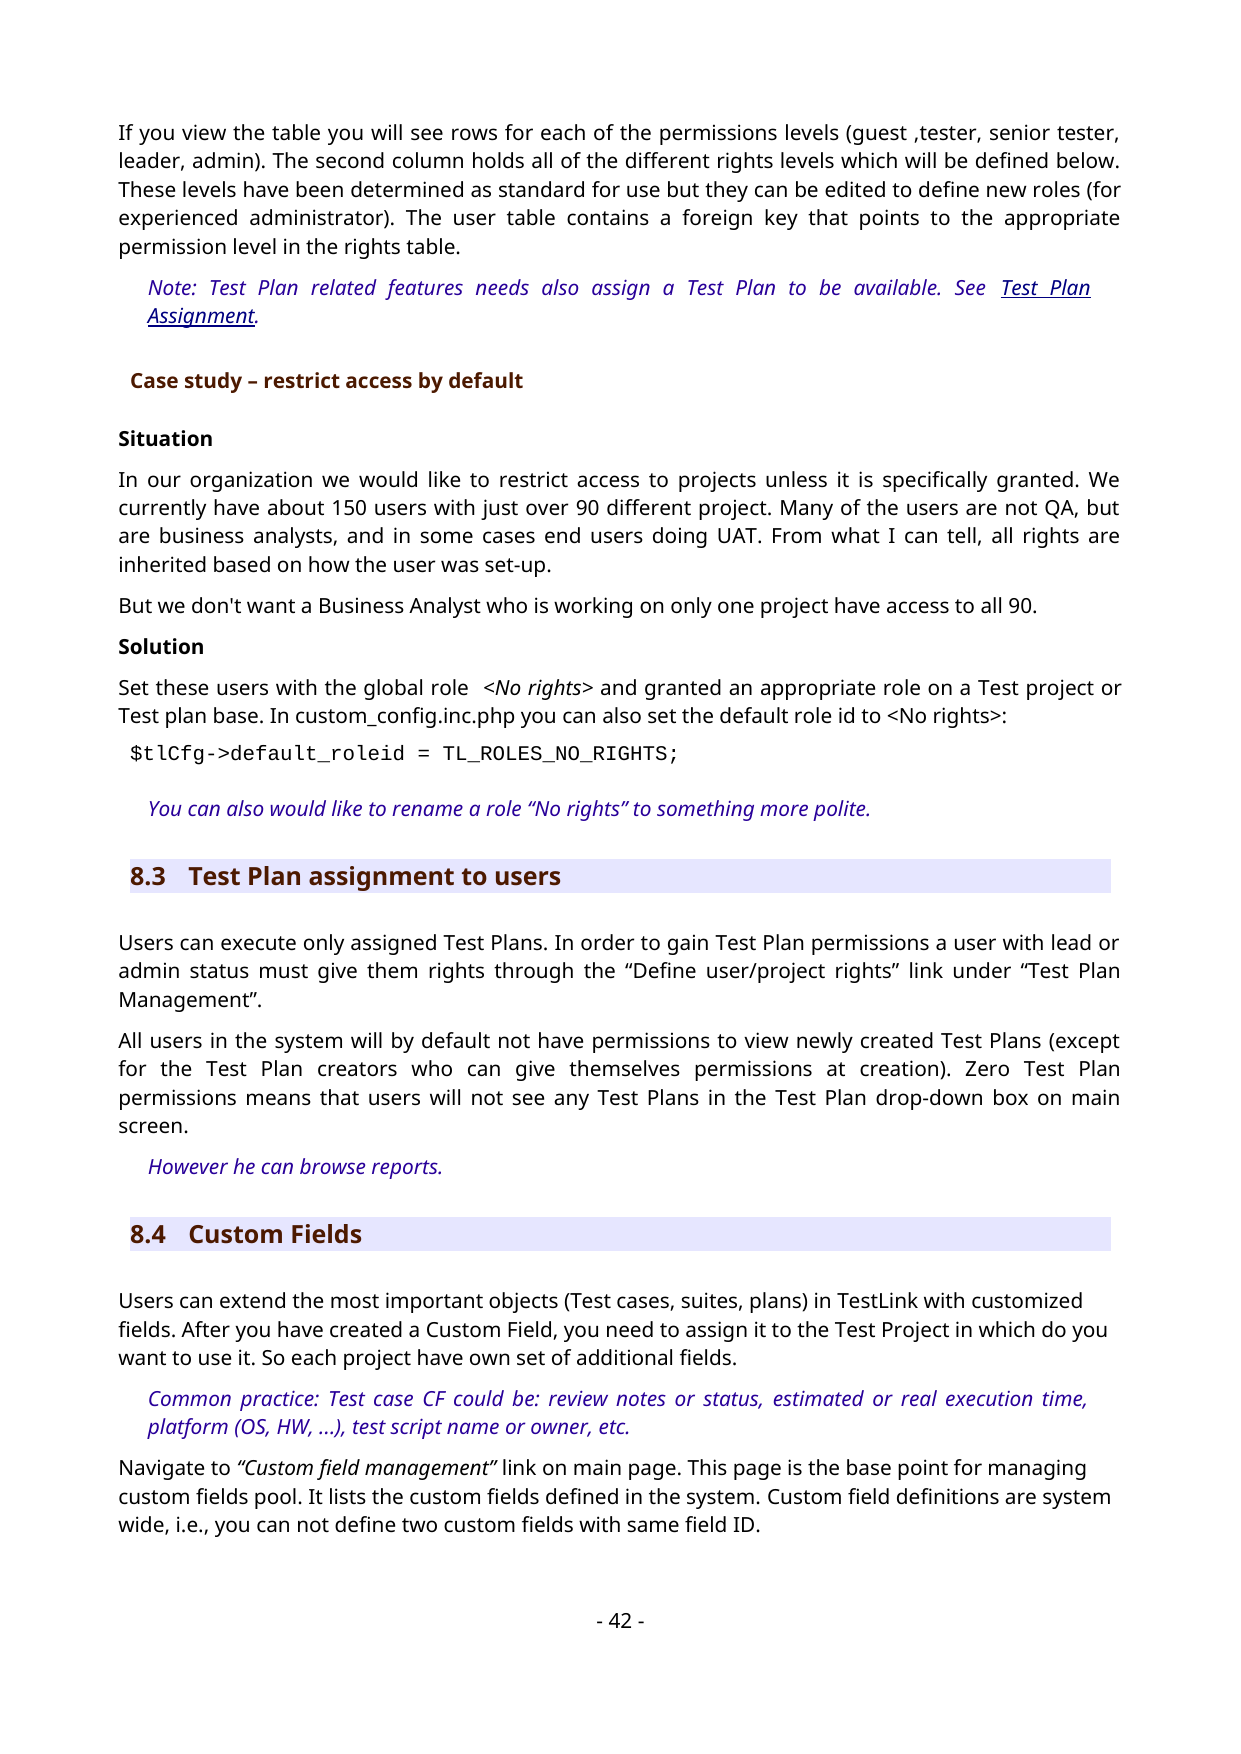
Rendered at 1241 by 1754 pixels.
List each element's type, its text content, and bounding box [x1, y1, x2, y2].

text $tlCfg->default_roleid = TL_ROLES_NO_RIGHTS; [130, 743, 1122, 767]
text Common practice: Test case CF could be: review notes or status, estimated or real execution time, platform (OS, HW, ...), test script name or owner, etc. [148, 1384, 1093, 1441]
subtitle Custom Fields [130, 1217, 1111, 1251]
text Navigate to “Custom field management” link on main page. This page is the base point for managing custom fields pool. It lists the custom fields defined in the system. Custom field definitions are system wide, i.e., you can not define two custom fields with same field ID. [118, 1453, 1122, 1567]
text All users in the system will by default not have permissions to view newly created Test Plans (except for the Test Plan creators who can give themselves permissions at creation). Zero Test Plan permissions means that users will not see any Test Plans in the Test Plan drop-down box on main screen. [118, 1026, 1122, 1140]
text Situation [118, 424, 1122, 452]
text However he can browse reports. [148, 1152, 1093, 1181]
text Users can execute only assigned Test Plans. In order to gain Test Plan permissions a user with lead or admin status must give them rights through the “Define user/project rights” link under “Test Plan Management”. [118, 928, 1122, 1013]
text Solution [118, 632, 1122, 660]
text If you view the table you will see rows for each of the permissions levels (guest ,tester, senior tester, leader, admin). The second column holds all of the different rights levels which will be defined below. These levels have been determined as standard for use but they can be edited to define new roles (for experienced administrator). The user table contains a foreign key that points to the appropriate permission level in the rights table. [118, 118, 1122, 260]
subtitle Case study – restrict access by default [130, 366, 1111, 394]
text In our organization we would like to restrict access to projects unless it is specifically granted. We currently have about 150 users with just over 90 different project. Many of the users are not QA, but are business analysts, and in some cases end users doing UAT. From what I can tell, all rights are inherited based on how the user was set-up. [118, 465, 1122, 578]
text But we don't want a Business Analyst who is working on only one project have access to all 90. [118, 591, 1122, 619]
text You can also would like to rename a role “No rights” to something more polite. [148, 794, 1093, 822]
text Note: Test Plan related features needs also assign a Test Plan to be available. See Test Plan Assignment. [148, 273, 1093, 330]
subtitle Test Plan assignment to users [130, 859, 1111, 893]
text Users can extend the most important objects (Test cases, suites, plans) in TestLink with customized fields. After you have created a Custom Field, you need to assign it to the Test Project in which do you want to use it. So each project have own set of additional fields. [118, 1286, 1122, 1372]
text Set these users with the global role <No rights> and granted an appropriate role on a Test project or Test plan base. In custom_config.inc.php you can also set the default role id to <No rights>: [118, 673, 1122, 730]
